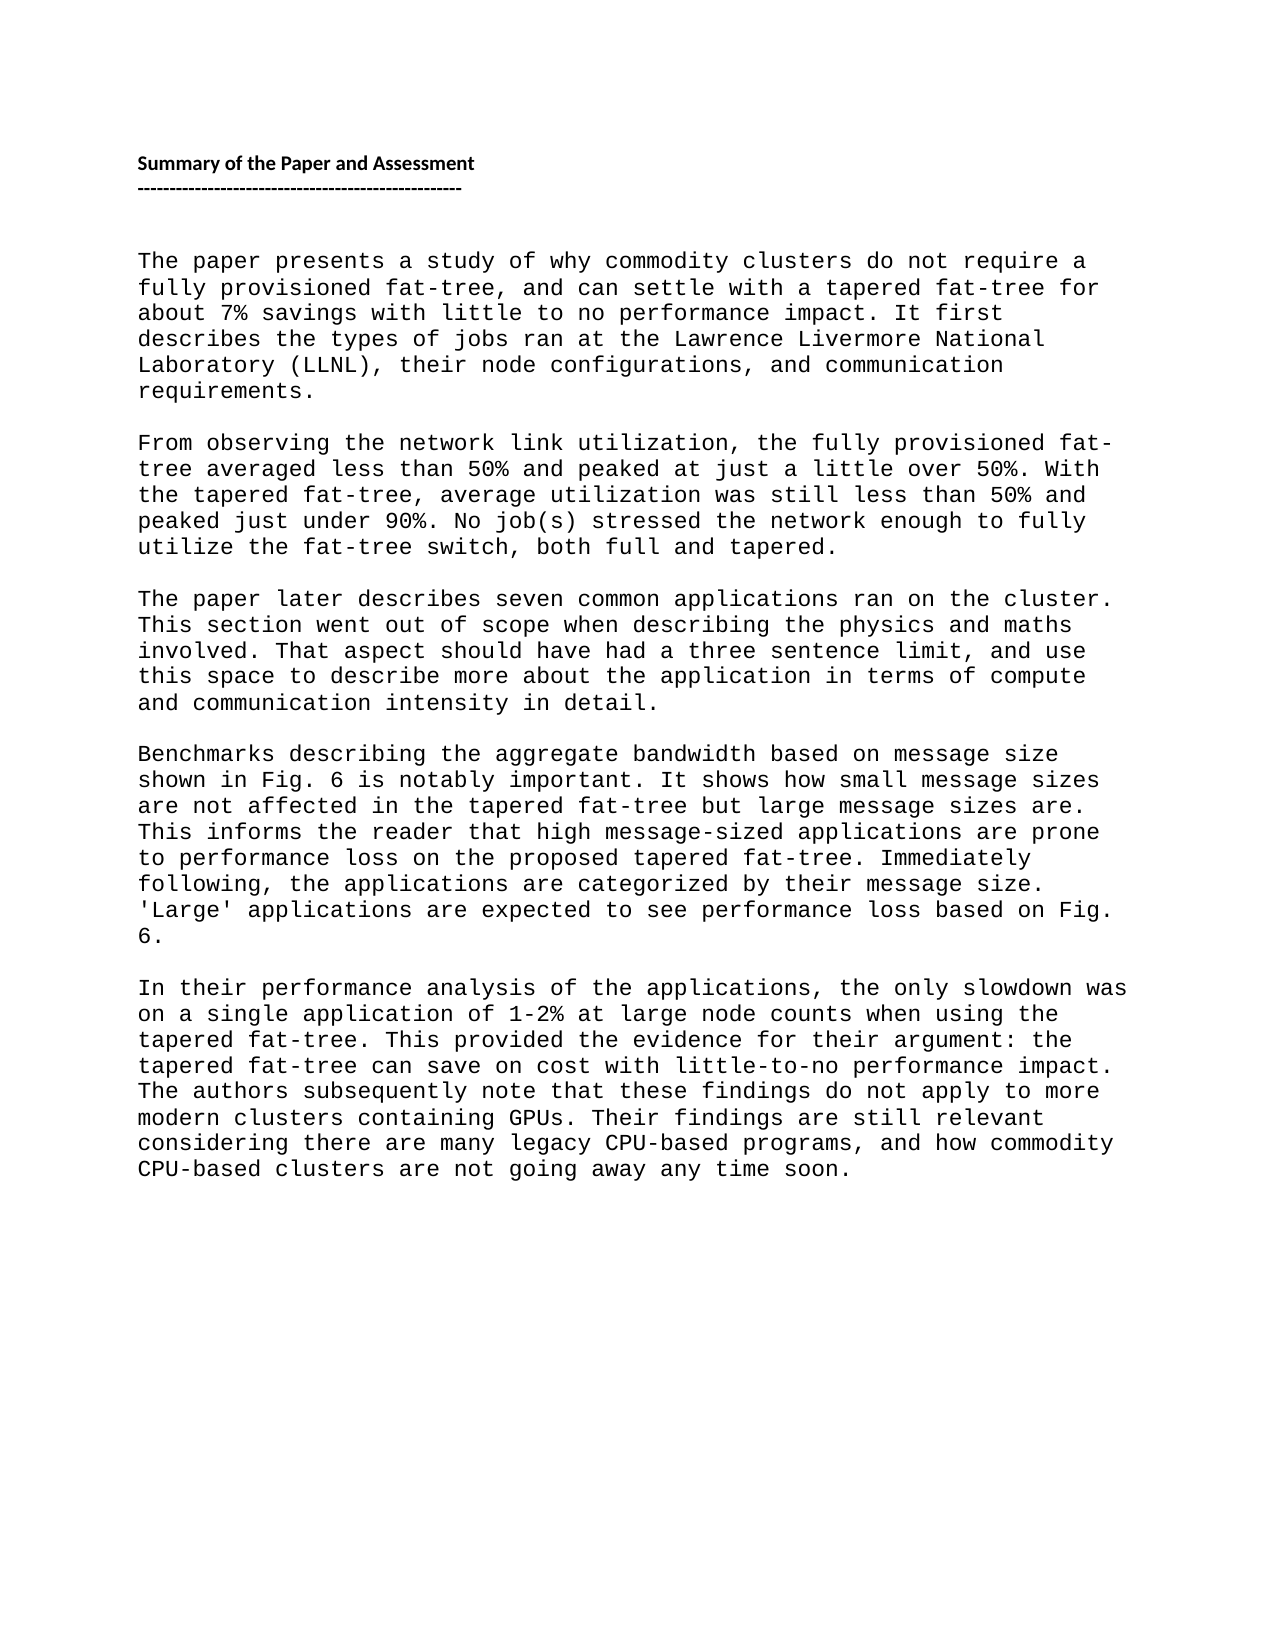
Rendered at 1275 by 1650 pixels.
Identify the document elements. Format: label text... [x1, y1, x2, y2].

text From observing the network link utilization, the fully provisioned fat-tree averaged less than 50% and peaked at just a little over 50%. With the tapered fat-tree, average utilization was still less than 50% and peaked just under 90%. No job(s) stressed the network enough to fully utilize the fat-tree switch, both full and tapered. [137, 431, 1138, 561]
text The paper presents a study of why commodity clusters do not require a fully provisioned fat-tree, and can settle with a tapered fat-tree for about 7% savings with little to no performance impact. It first describes the types of jobs ran at the Lawrence Livermore National Laboratory (LLNL), their node configurations, and communication requirements. [137, 250, 1138, 406]
text --------------------------------------------------- [137, 175, 1138, 201]
text The paper later describes seven common applications ran on the cluster. This section went out of scope when describing the physics and maths involved. That aspect should have had a three sentence limit, and use this space to describe more about the application in terms of compute and communication intensity in detail. [137, 587, 1138, 717]
text In their performance analysis of the applications, the only slowdown was on a single application of 1-2% at large node counts when using the tapered fat-tree. This provided the evidence for their argument: the tapered fat-tree can save on cost with little-to-no performance impact. The authors subsequently note that these findings do not apply to more modern clusters containing GPUs. Their findings are still relevant considering there are many legacy CPU-based programs, and how commodity CPU-based clusters are not going away any time soon. [137, 976, 1138, 1184]
text Benchmarks describing the aggregate bandwidth based on message size shown in Fig. 6 is notably important. It shows how small message sizes are not affected in the tapered fat-tree but large message sizes are. This informs the reader that high message-sized applications are prone to performance loss on the proposed tapered fat-tree. Immediately following, the applications are categorized by their message size. 'Large' applications are expected to see performance loss based on Fig. 6. [137, 743, 1138, 950]
text Summary of the Paper and Assessment [137, 150, 1138, 175]
